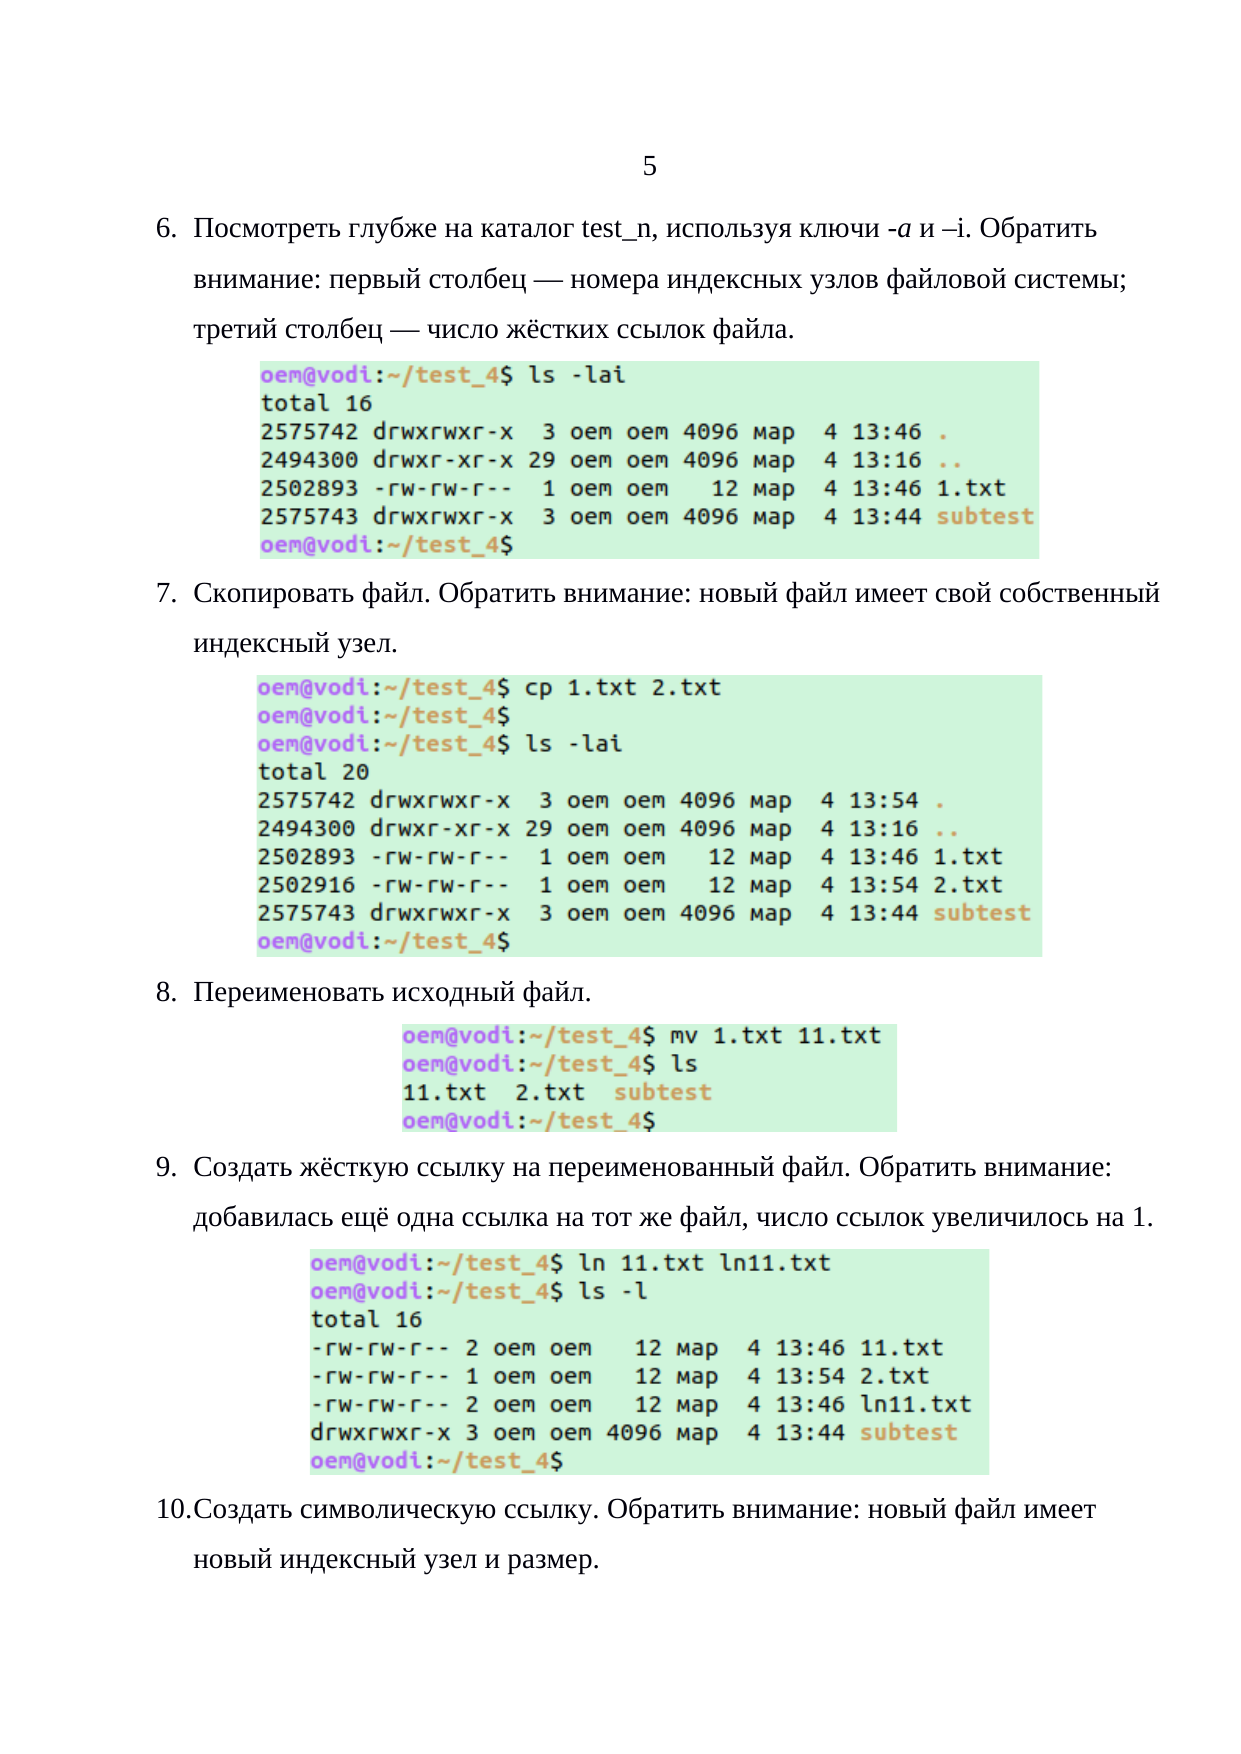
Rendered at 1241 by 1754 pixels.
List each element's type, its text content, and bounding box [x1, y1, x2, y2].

picture [256, 675, 1043, 957]
list Скопировать файл. Обратить внимание: новый файл имеет свой собственный индексный узел. [156, 362, 1181, 659]
list Создать жёсткую ссылку на переименованный файл. Обратить внимание: добавилась ещё одна ссылка на тот же файл, число ссылок увеличилось на 1. [156, 1024, 1181, 1232]
picture [259, 361, 1040, 559]
list Переименовать исходный файл. [156, 676, 1181, 1007]
list Посмотреть глубже на каталог test_n, используя ключи -a и –i. Обратить внимание: первый столбец — номера индексных узлов файловой системы; третий столбец — число жёстких ссылок файла. [156, 211, 1181, 345]
list Создать символическую ссылку. Обратить внимание: новый файл имеет новый индексный узел и размер. [156, 1249, 1181, 1575]
picture [309, 1249, 990, 1475]
picture [402, 1024, 898, 1132]
